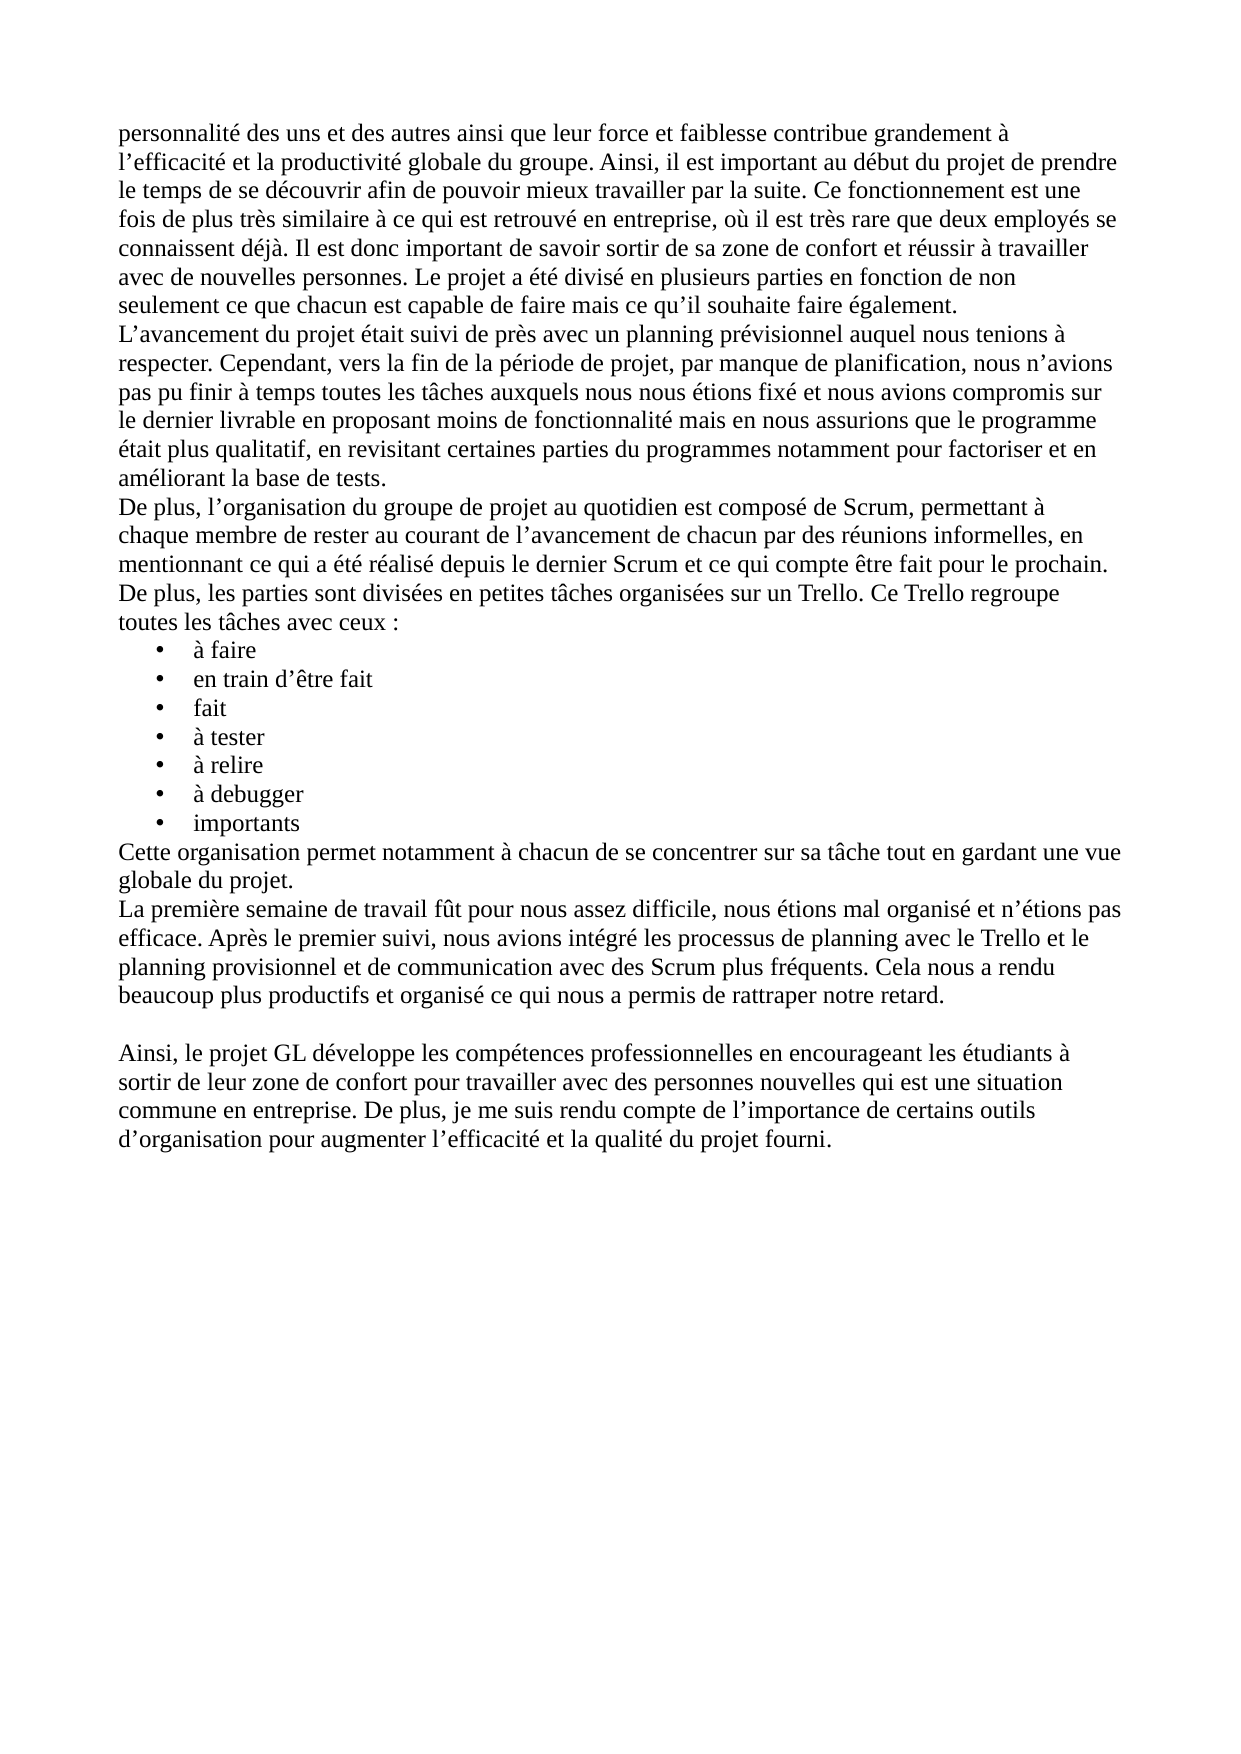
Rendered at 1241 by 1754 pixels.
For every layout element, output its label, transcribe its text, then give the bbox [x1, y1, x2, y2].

text Cette organisation permet notamment à chacun de se concentrer sur sa tâche tout en gardant une vue globale du projet. [118, 837, 1122, 894]
text La première semaine de travail fût pour nous assez difficile, nous étions mal organisé et n’étions pas efficace. Après le premier suivi, nous avions intégré les processus de planning avec le Trello et le planning provisionnel et de communication avec des Scrum plus fréquents. Cela nous a rendu beaucoup plus productifs et organisé ce qui nous a permis de rattraper notre retard. [118, 894, 1122, 1009]
list à debugger [156, 779, 1122, 808]
list fait [156, 693, 1122, 722]
list en train d’être fait [156, 664, 1122, 693]
list à tester [156, 722, 1122, 751]
list à faire [156, 636, 1122, 664]
text personnalité des uns et des autres ainsi que leur force et faiblesse contribue grandement à l’efficacité et la productivité globale du groupe. Ainsi, il est important au début du projet de prendre le temps de se découvrir afin de pouvoir mieux travailler par la suite. Ce fonctionnement est une fois de plus très similaire à ce qui est retrouvé en entreprise, où il est très rare que deux employés se connaissent déjà. Il est donc important de savoir sortir de sa zone de confort et réussir à travailler avec de nouvelles personnes. Le projet a été divisé en plusieurs parties en fonction de non seulement ce que chacun est capable de faire mais ce qu’il souhaite faire également. [118, 118, 1122, 319]
text De plus, l’organisation du groupe de projet au quotidien est composé de Scrum, permettant à chaque membre de rester au courant de l’avancement de chacun par des réunions informelles, en mentionnant ce qui a été réalisé depuis le dernier Scrum et ce qui compte être fait pour le prochain. De plus, les parties sont divisées en petites tâches organisées sur un Trello. Ce Trello regroupe toutes les tâches avec ceux : [118, 492, 1122, 636]
list importants [156, 808, 1122, 837]
text Ainsi, le projet GL développe les compétences professionnelles en encourageant les étudiants à sortir de leur zone de confort pour travailler avec des personnes nouvelles qui est une situation commune en entreprise. De plus, je me suis rendu compte de l’importance de certains outils d’organisation pour augmenter l’efficacité et la qualité du projet fourni. [118, 1038, 1122, 1153]
text L’avancement du projet était suivi de près avec un planning prévisionnel auquel nous tenions à respecter. Cependant, vers la fin de la période de projet, par manque de planification, nous n’avions pas pu finir à temps toutes les tâches auxquels nous nous étions fixé et nous avions compromis sur le dernier livrable en proposant moins de fonctionnalité mais en nous assurions que le programme était plus qualitatif, en revisitant certaines parties du programmes notamment pour factoriser et en améliorant la base de tests. [118, 319, 1122, 492]
list à relire [156, 751, 1122, 779]
